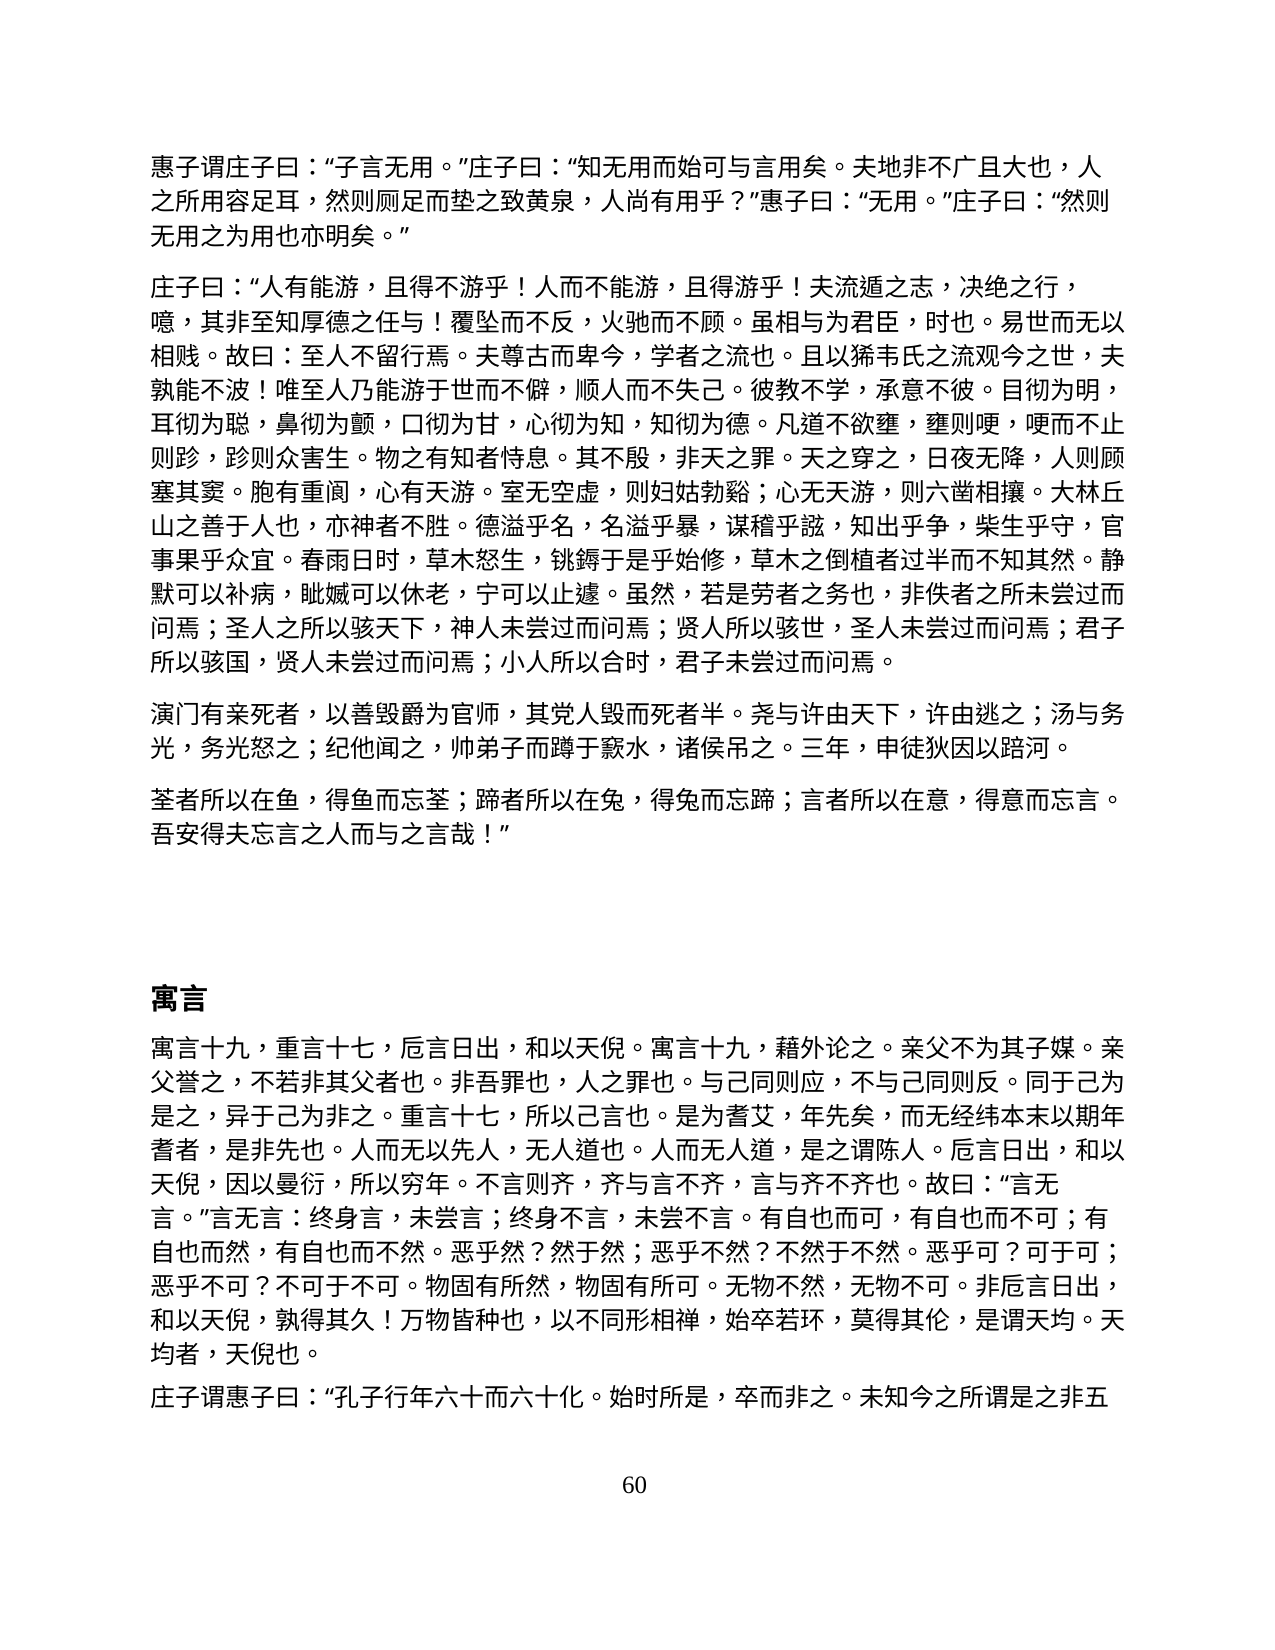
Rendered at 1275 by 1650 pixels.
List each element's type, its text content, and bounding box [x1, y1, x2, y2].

text 庄子曰：“人有能游，且得不游乎！人而不能游，且得游乎！夫流遁之志，决绝之行，噫，其非至知厚德之任与！覆坠而不反，火驰而不顾。虽相与为君臣，时也。易世而无以相贱。故曰：至人不留行焉。夫尊古而卑今，学者之流也。且以狶韦氏之流观今之世，夫孰能不波！唯至人乃能游于世而不僻，顺人而不失己。彼教不学，承意不彼。目彻为明，耳彻为聪，鼻彻为颤，口彻为甘，心彻为知，知彻为德。凡道不欲壅，壅则哽，哽而不止则跈，跈则众害生。物之有知者恃息。其不殷，非天之罪。天之穿之，日夜无降，人则顾塞其窦。胞有重阆，心有天游。室无空虚，则妇姑勃谿；心无天游，则六凿相攘。大林丘山之善于人也，亦神者不胜。德溢乎名，名溢乎暴，谋稽乎誸，知出乎争，柴生乎守，官事果乎众宜。春雨日时，草木怒生，铫鎒于是乎始修，草木之倒植者过半而不知其然。静默可以补病，眦媙可以休老，宁可以止遽。虽然，若是劳者之务也，非佚者之所未尝过而问焉；圣人之所以骇天下，神人未尝过而问焉；贤人所以骇世，圣人未尝过而问焉；君子所以骇国，贤人未尝过而问焉；小人所以合时，君子未尝过而问焉。 [150, 270, 1125, 679]
text 荃者所以在鱼，得鱼而忘荃；蹄者所以在兔，得兔而忘蹄；言者所以在意，得意而忘言。吾安得夫忘言之人而与之言哉！” [150, 783, 1125, 851]
text 惠子谓庄子曰：“子言无用。”庄子曰：“知无用而始可与言用矣。夫地非不广且大也，人之所用容足耳，然则厕足而垫之致黄泉，人尚有用乎？”惠子曰：“无用。”庄子曰：“然则无用之为用也亦明矣。” [150, 150, 1125, 252]
text 庄子谓惠子曰：“孔子行年六十而六十化。始时所是，卒而非之。未知今之所谓是之非五 [150, 1380, 1125, 1414]
subtitle 寓言 [150, 978, 1125, 1018]
text 演门有亲死者，以善毁爵为官师，其党人毁而死者半。尧与许由天下，许由逃之；汤与务光，务光怒之；纪他闻之，帅弟子而蹲于窾水，诸侯吊之。三年，申徒狄因以踣河。 [150, 697, 1125, 765]
text 寓言十九，重言十七，卮言日出，和以天倪。寓言十九，藉外论之。亲父不为其子媒。亲父誉之，不若非其父者也。非吾罪也，人之罪也。与己同则应，不与己同则反。同于己为是之，异于己为非之。重言十七，所以己言也。是为耆艾，年先矣，而无经纬本末以期年耆者，是非先也。人而无以先人，无人道也。人而无人道，是之谓陈人。卮言日出，和以天倪，因以曼衍，所以穷年。不言则齐，齐与言不齐，言与齐不齐也。故曰：“言无言。”言无言：终身言，未尝言；终身不言，未尝不言。有自也而可，有自也而不可；有自也而然，有自也而不然。恶乎然？然于然；恶乎不然？不然于不然。恶乎可？可于可；恶乎不可？不可于不可。物固有所然，物固有所可。无物不然，无物不可。非卮言日出，和以天倪，孰得其久！万物皆种也，以不同形相禅，始卒若环，莫得其伦，是谓天均。天均者，天倪也。 [150, 1030, 1125, 1371]
